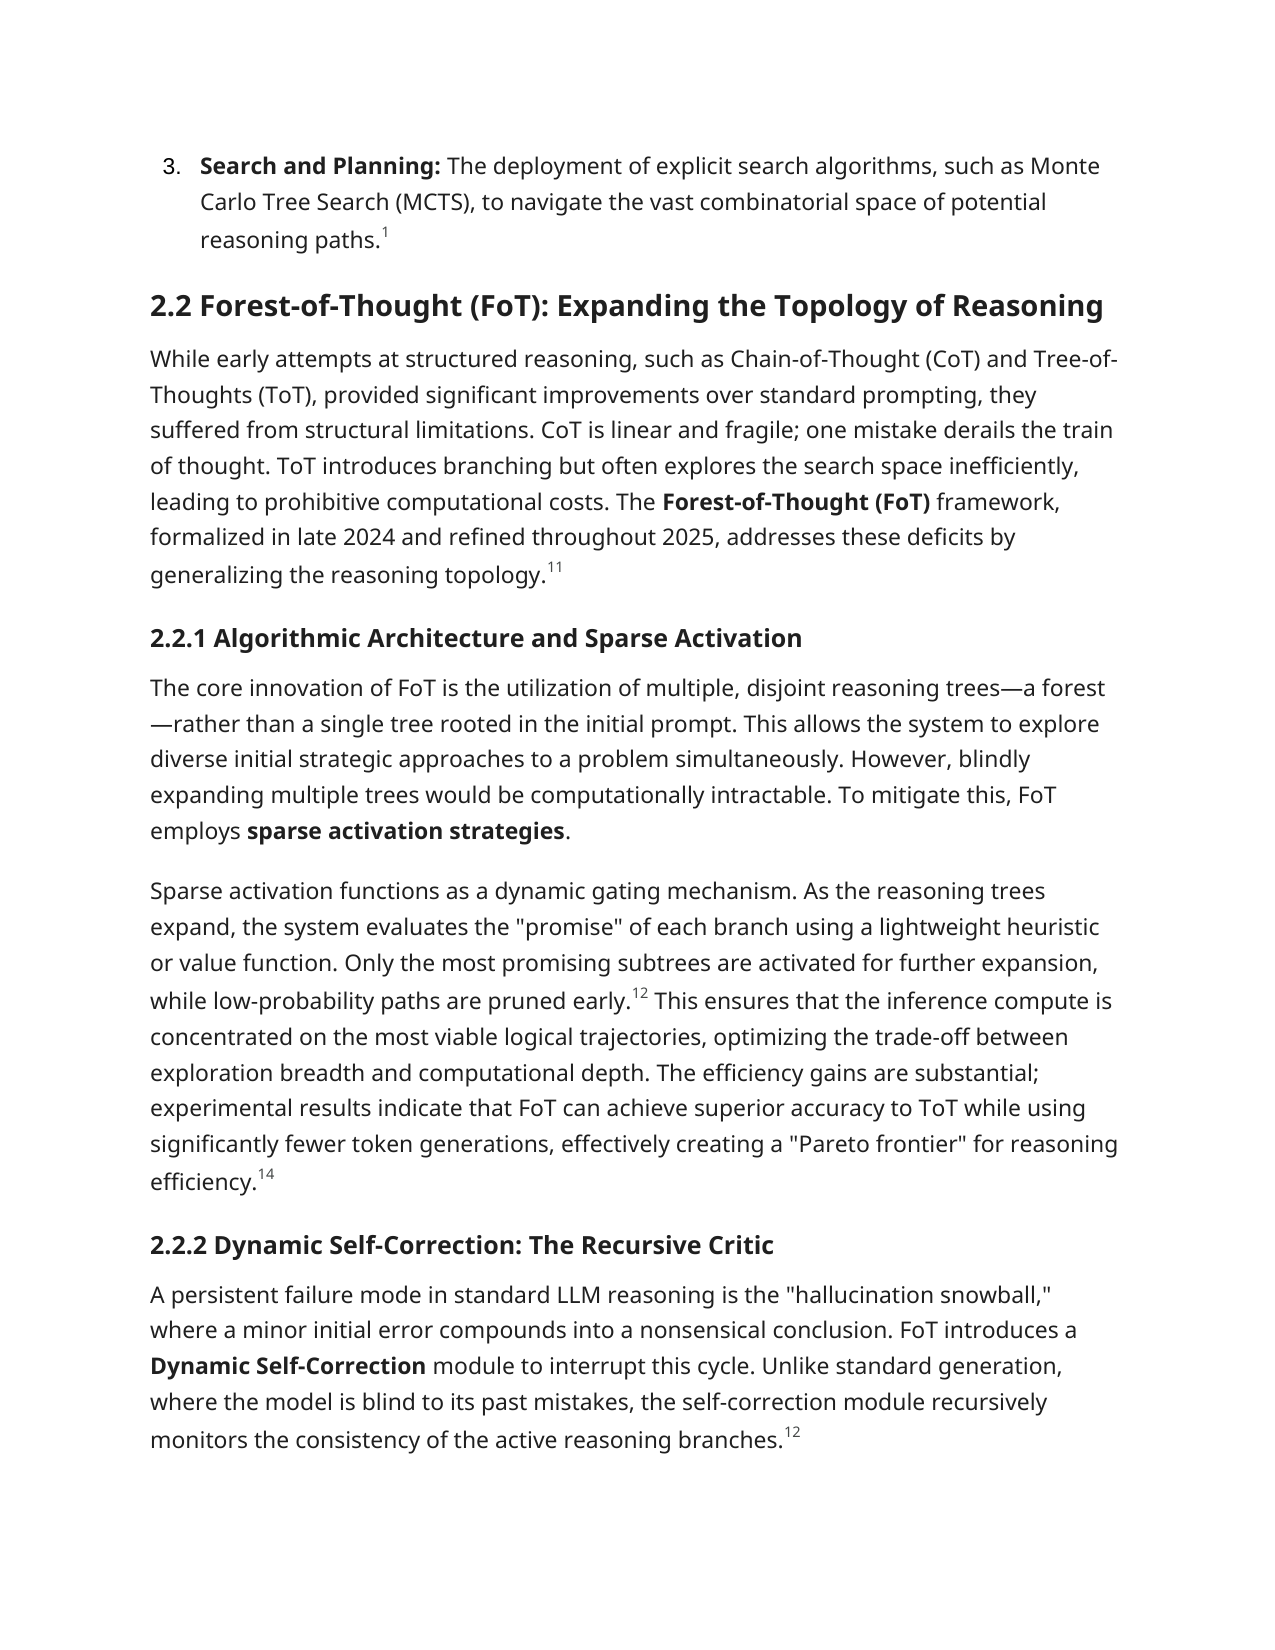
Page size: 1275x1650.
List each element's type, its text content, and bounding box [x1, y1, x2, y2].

text A persistent failure mode in standard LLM reasoning is the "hallucination snowball," where a minor initial error compounds into a nonsensical conclusion. FoT introduces a Dynamic Self-Correction module to interrupt this cycle. Unlike standard generation, where the model is blind to its past mistakes, the self-correction module recursively monitors the consistency of the active reasoning branches.12 [150, 1279, 1125, 1456]
subtitle 2.2 Forest-of-Thought (FoT): Expanding the Topology of Reasoning [150, 285, 1125, 325]
text Sparse activation functions as a dynamic gating mechanism. As the reasoning trees expand, the system evaluates the "promise" of each branch using a lightweight heuristic or value function. Only the most promising subtrees are activated for further expansion, while low-probability paths are pruned early.12 This ensures that the inference compute is concentrated on the most viable logical trajectories, optimizing the trade-off between exploration breadth and computational depth. The efficiency gains are substantial; experimental results indicate that FoT can achieve superior accuracy to ToT while using significantly fewer token generations, effectively creating a "Pareto frontier" for reasoning efficiency.14 [150, 875, 1125, 1198]
subtitle 2.2.1 Algorithmic Architecture and Sparse Activation [150, 621, 1125, 655]
list Search and Planning: The deployment of explicit search algorithms, such as Monte Carlo Tree Search (MCTS), to navigate the vast combinatorial space of potential reasoning paths.1 [162, 150, 1125, 256]
text While early attempts at structured reasoning, such as Chain-of-Thought (CoT) and Tree-of-Thoughts (ToT), provided significant improvements over standard prompting, they suffered from structural limitations. CoT is linear and fragile; one mistake derails the train of thought. ToT introduces branching but often explores the search space inefficiently, leading to prohibitive computational costs. The Forest-of-Thought (FoT) framework, formalized in late 2024 and refined throughout 2025, addresses these deficits by generalizing the reasoning topology.11 [150, 343, 1125, 591]
text The core innovation of FoT is the utilization of multiple, disjoint reasoning trees—a forest—rather than a single tree rooted in the initial prompt. This allows the system to explore diverse initial strategic approaches to a problem simultaneously. However, blindly expanding multiple trees would be computationally intractable. To mitigate this, FoT employs sparse activation strategies. [150, 672, 1125, 846]
subtitle 2.2.2 Dynamic Self-Correction: The Recursive Critic [150, 1227, 1125, 1261]
